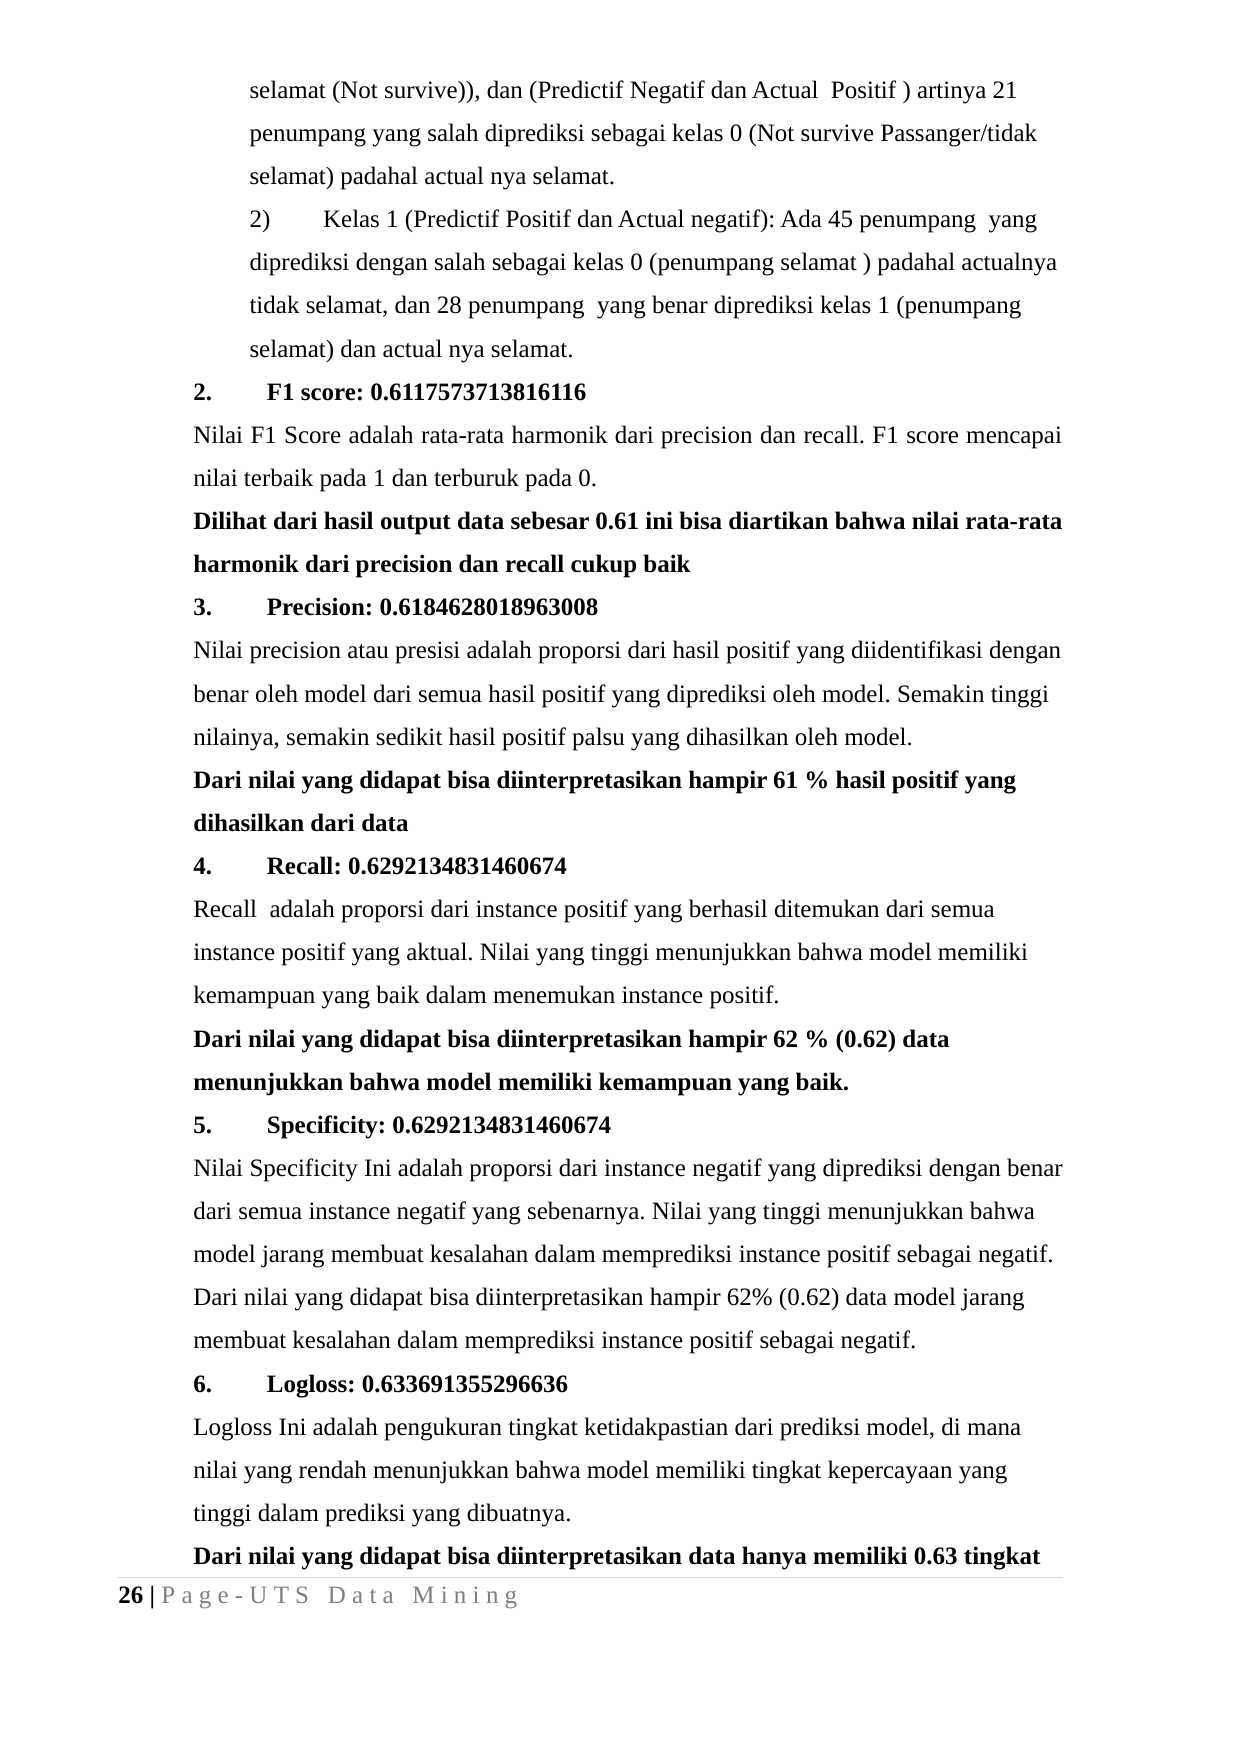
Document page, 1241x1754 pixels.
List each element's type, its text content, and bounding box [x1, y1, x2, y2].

list Dari nilai yang didapat bisa diinterpretasikan hampir 61 % hasil positif yang dihasilkan dari data [193, 765, 1063, 837]
list Recall: 0.6292134831460674 [193, 851, 1063, 880]
list Specificity: 0.6292134831460674 [193, 1110, 1063, 1139]
list Nilai precision atau presisi adalah proporsi dari hasil positif yang diidentifikasi dengan benar oleh model dari semua hasil positif yang diprediksi oleh model. Semakin tinggi nilainya, semakin sedikit hasil positif palsu yang dihasilkan oleh model. [193, 636, 1063, 751]
list Recall adalah proporsi dari instance positif yang berhasil ditemukan dari semua instance positif yang aktual. Nilai yang tinggi menunjukkan bahwa model memiliki kemampuan yang baik dalam menemukan instance positif. [193, 894, 1063, 1009]
list Kelas 1 (Predictif Positif dan Actual negatif): Ada 45 penumpang yang diprediksi dengan salah sebagai kelas 0 (penumpang selamat ) padahal actualnya tidak selamat, dan 28 penumpang yang benar diprediksi kelas 1 (penumpang selamat) dan actual nya selamat. [249, 204, 1063, 362]
list Nilai F1 Score adalah rata-rata harmonik dari precision dan recall. F1 score mencapai nilai terbaik pada 1 dan terburuk pada 0. [193, 420, 1063, 492]
list Dilihat dari hasil output data sebesar 0.61 ini bisa diartikan bahwa nilai rata-rata harmonik dari precision dan recall cukup baik [193, 506, 1063, 578]
list Precision: 0.6184628018963008 [193, 592, 1063, 621]
list selamat (Not survive)), dan (Predictif Negatif dan Actual Positif ) artinya 21 penumpang yang salah diprediksi sebagai kelas 0 (Not survive Passanger/tidak selamat) padahal actual nya selamat. [249, 75, 1063, 190]
list Dari nilai yang didapat bisa diinterpretasikan hampir 62 % (0.62) data menunjukkan bahwa model memiliki kemampuan yang baik. [193, 1024, 1063, 1096]
list Dari nilai yang didapat bisa diinterpretasikan hampir 62% (0.62) data model jarang membuat kesalahan dalam memprediksi instance positif sebagai negatif. [193, 1282, 1063, 1354]
list F1 score: 0.6117573713816116 [193, 377, 1063, 406]
list Logloss Ini adalah pengukuran tingkat ketidakpastian dari prediksi model, di mana nilai yang rendah menunjukkan bahwa model memiliki tingkat kepercayaan yang tinggi dalam prediksi yang dibuatnya. [193, 1412, 1063, 1527]
list Logloss: 0.633691355296636 [193, 1369, 1063, 1397]
list Nilai Specificity Ini adalah proporsi dari instance negatif yang diprediksi dengan benar dari semua instance negatif yang sebenarnya. Nilai yang tinggi menunjukkan bahwa model jarang membuat kesalahan dalam memprediksi instance positif sebagai negatif. [193, 1153, 1063, 1268]
list Dari nilai yang didapat bisa diinterpretasikan data hanya memiliki 0.63 tingkat [193, 1541, 1063, 1570]
